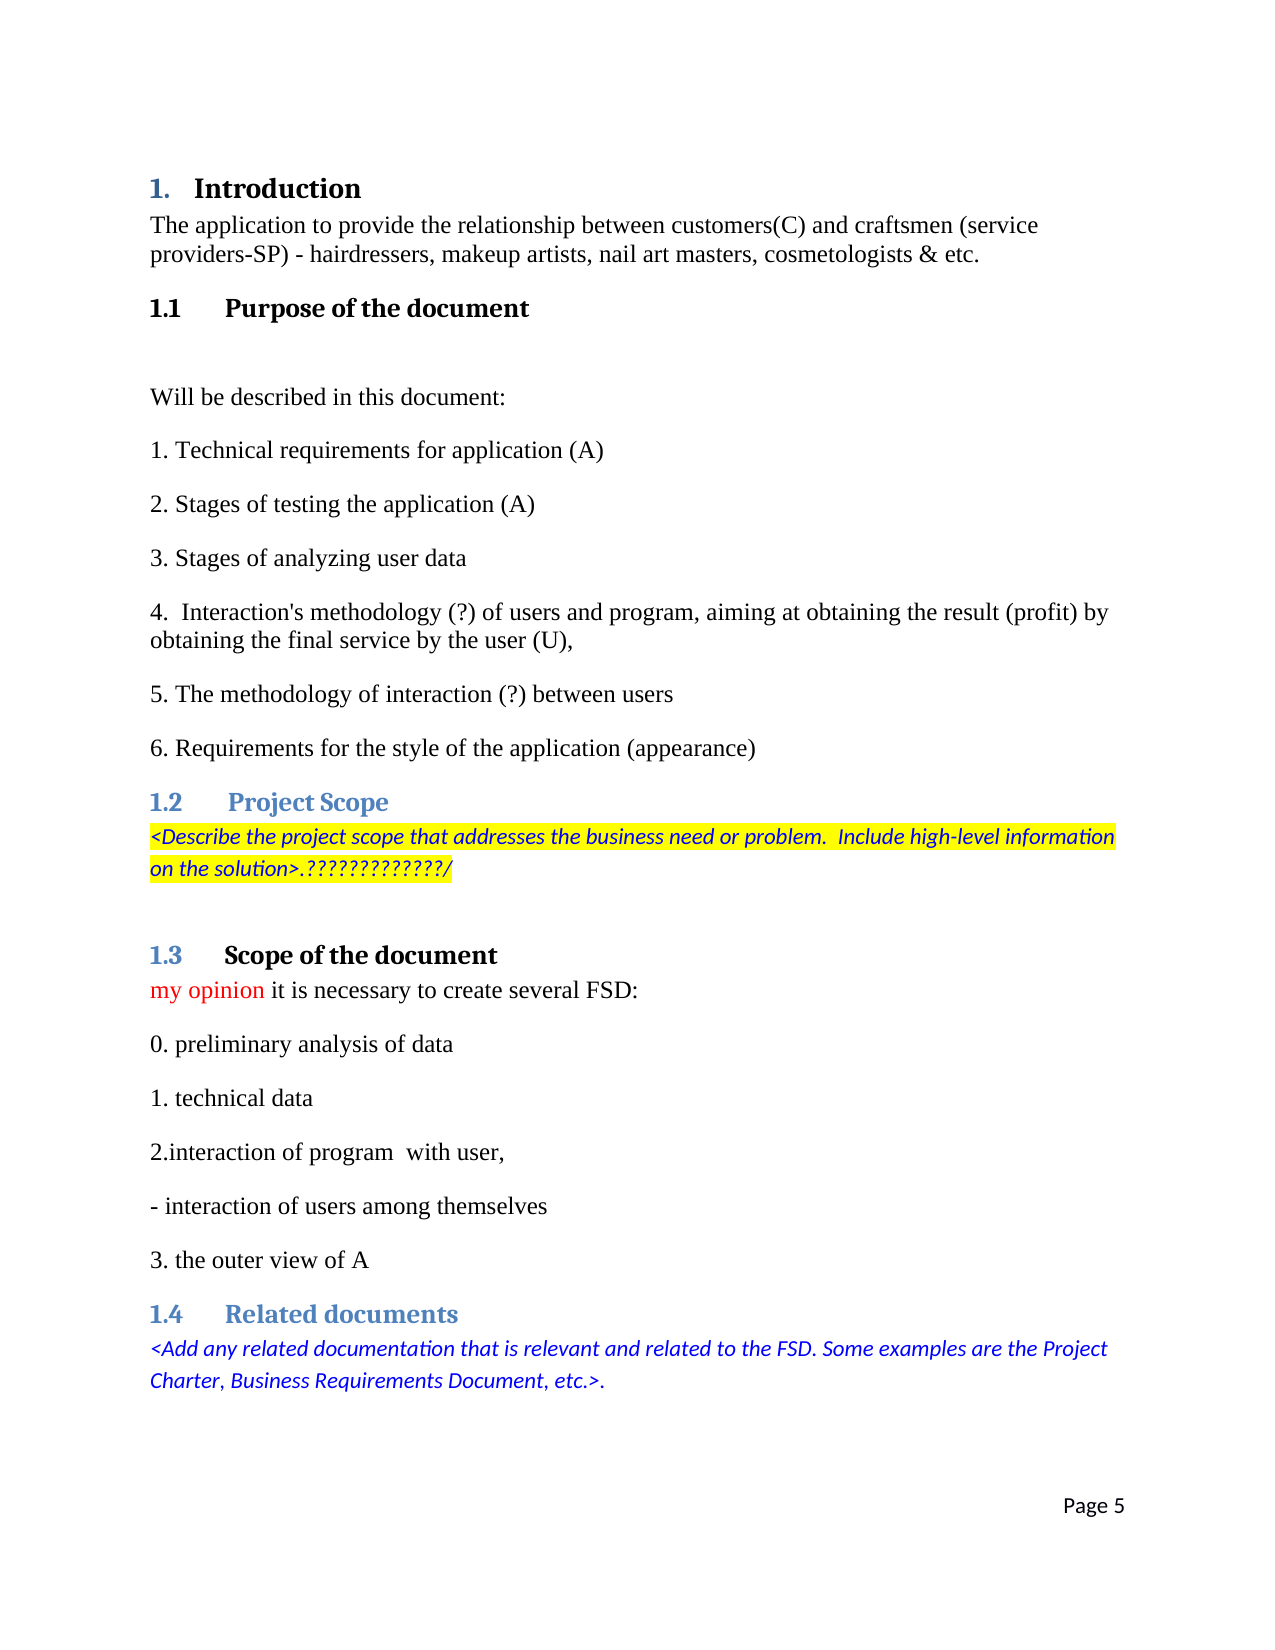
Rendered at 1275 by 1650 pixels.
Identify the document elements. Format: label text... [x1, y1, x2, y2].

text 3. the outer view of A [150, 1245, 1125, 1273]
subtitle Scope of the document [150, 940, 1125, 971]
text <Add any related documentation that is relevant and related to the FSD. Some examples are the Project Charter, Business Requirements Document, etc.>. [150, 1334, 1125, 1394]
text The application to provide the relationship between customers(С) and craftsmen (service providers-SP) - hairdressers, makeup artists, nail art masters, cosmetologists & etc. [150, 210, 1125, 268]
subtitle Project Scope [150, 787, 1125, 818]
text 5. The methodology of interaction (?) between users [150, 679, 1125, 708]
text 2. Stages of testing the application (A) [150, 489, 1125, 518]
text 0. preliminary analysis of data [150, 1029, 1125, 1058]
text my opinion it is necessary to create several FSD: [150, 976, 1125, 1004]
text Will be described in this document: [150, 382, 1125, 410]
text 2.interaction of program with user, [150, 1137, 1125, 1166]
text 1. technical data [150, 1083, 1125, 1112]
text 4. Interaction's methodology (?) of users and program, aiming at obtaining the result (profit) by obtaining the final service by the user (U), [150, 597, 1125, 654]
text 6. Requirements for the style of the application (appearance) [150, 733, 1125, 762]
text 1. Technical requirements for application (A) [150, 435, 1125, 464]
subtitle Introduction [150, 172, 1125, 205]
subtitle 1.4 Related documents [150, 1299, 1125, 1330]
text <Describe the project scope that addresses the business need or problem. Include high-level information on the solution>.?????????????/ [150, 822, 1125, 915]
text 3. Stages of analyzing user data [150, 543, 1125, 572]
subtitle Purpose of the document [150, 293, 1125, 324]
text - interaction of users among themselves [150, 1191, 1125, 1220]
